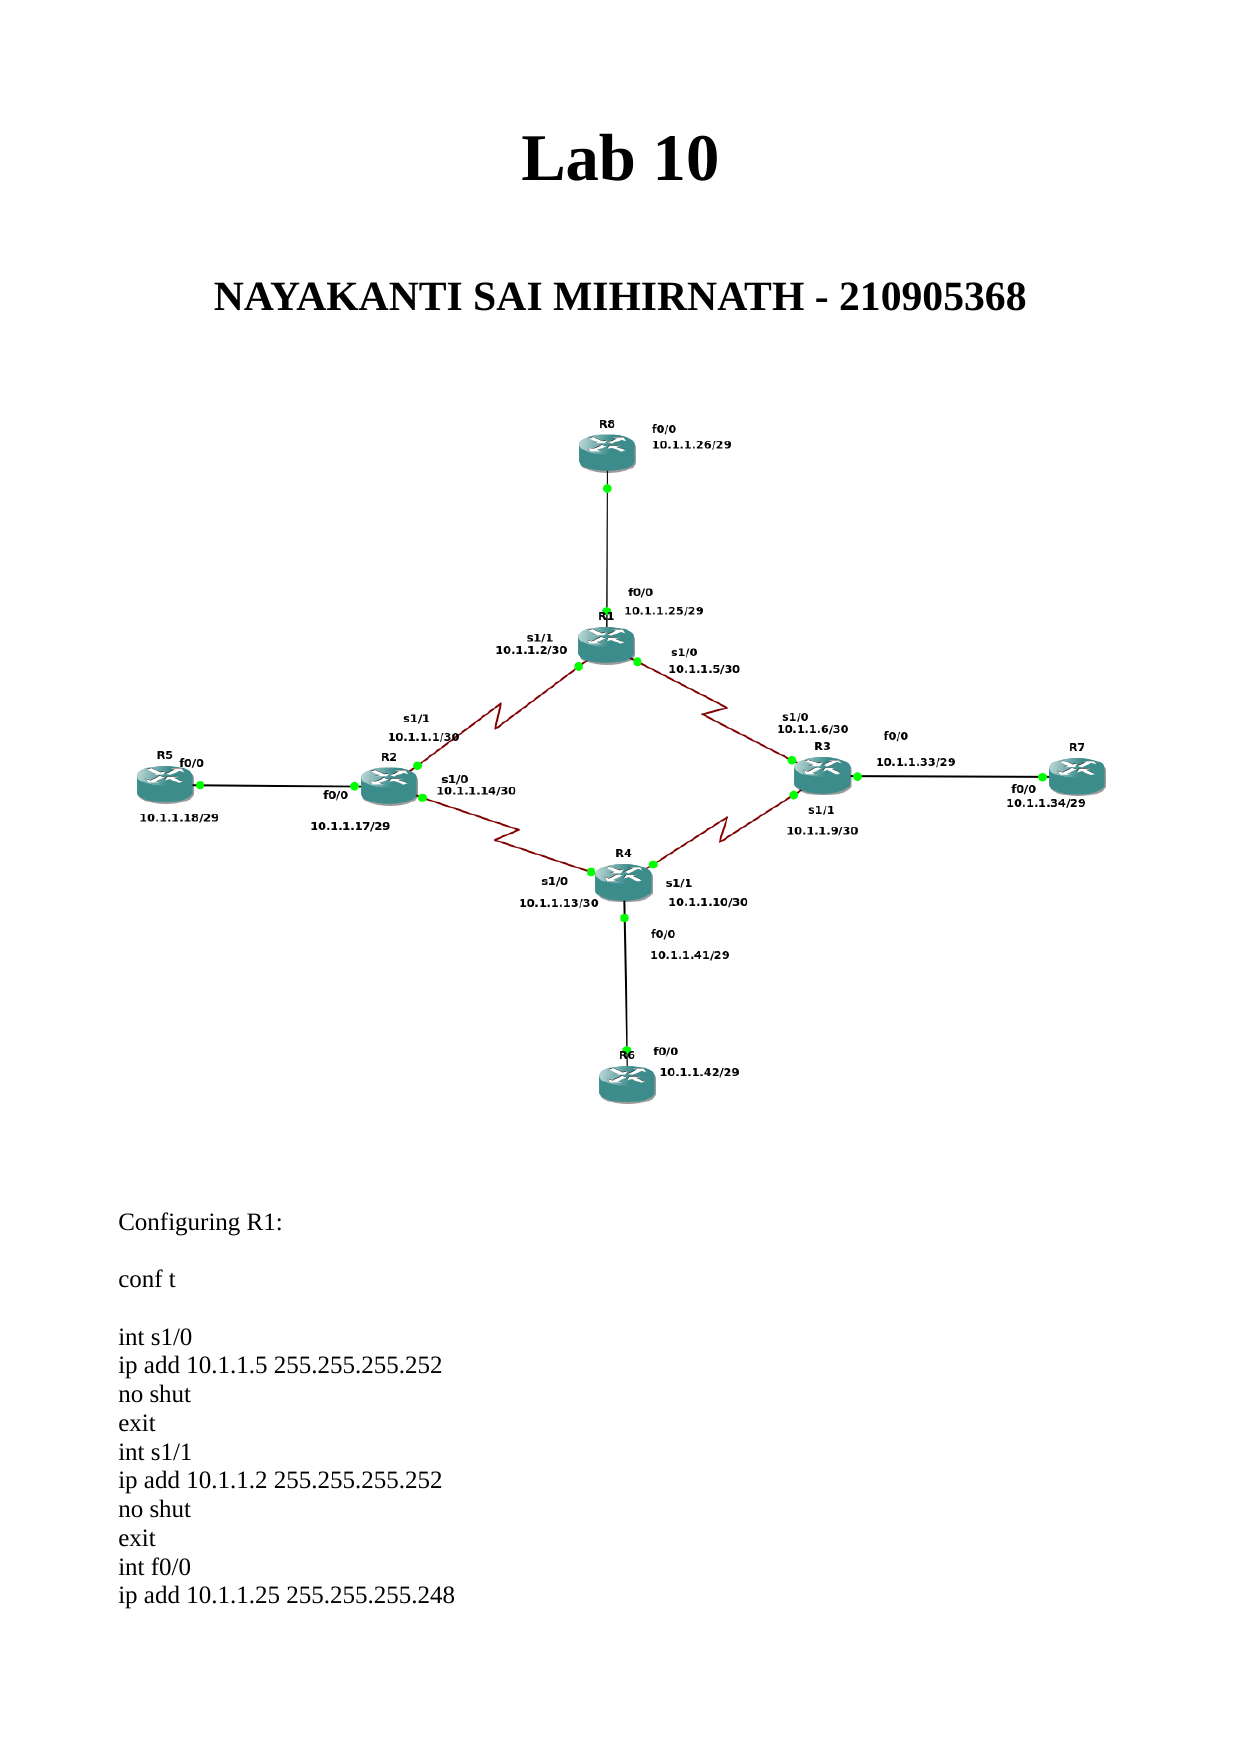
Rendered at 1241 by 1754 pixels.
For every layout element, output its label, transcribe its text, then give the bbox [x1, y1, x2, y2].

text ip add 10.1.1.25 255.255.255.248 [118, 1581, 1122, 1609]
text int f0/0 [118, 1552, 1122, 1581]
text ip add 10.1.1.5 255.255.255.252 [118, 1351, 1122, 1379]
text exit [118, 1523, 1122, 1552]
text Configuring R1: [118, 1207, 1122, 1236]
text conf t [118, 1264, 1122, 1293]
text exit [118, 1408, 1122, 1437]
text no shut [118, 1494, 1122, 1523]
text int s1/0 [118, 1322, 1122, 1351]
text int s1/1 [118, 1437, 1122, 1466]
text ip add 10.1.1.2 255.255.255.252 [118, 1466, 1122, 1494]
picture [118, 396, 1123, 1121]
text NAYAKANTI SAI MIHIRNATH - 210905368 [118, 271, 1122, 319]
text no shut [118, 1379, 1122, 1408]
text Lab 10 [118, 118, 1122, 195]
